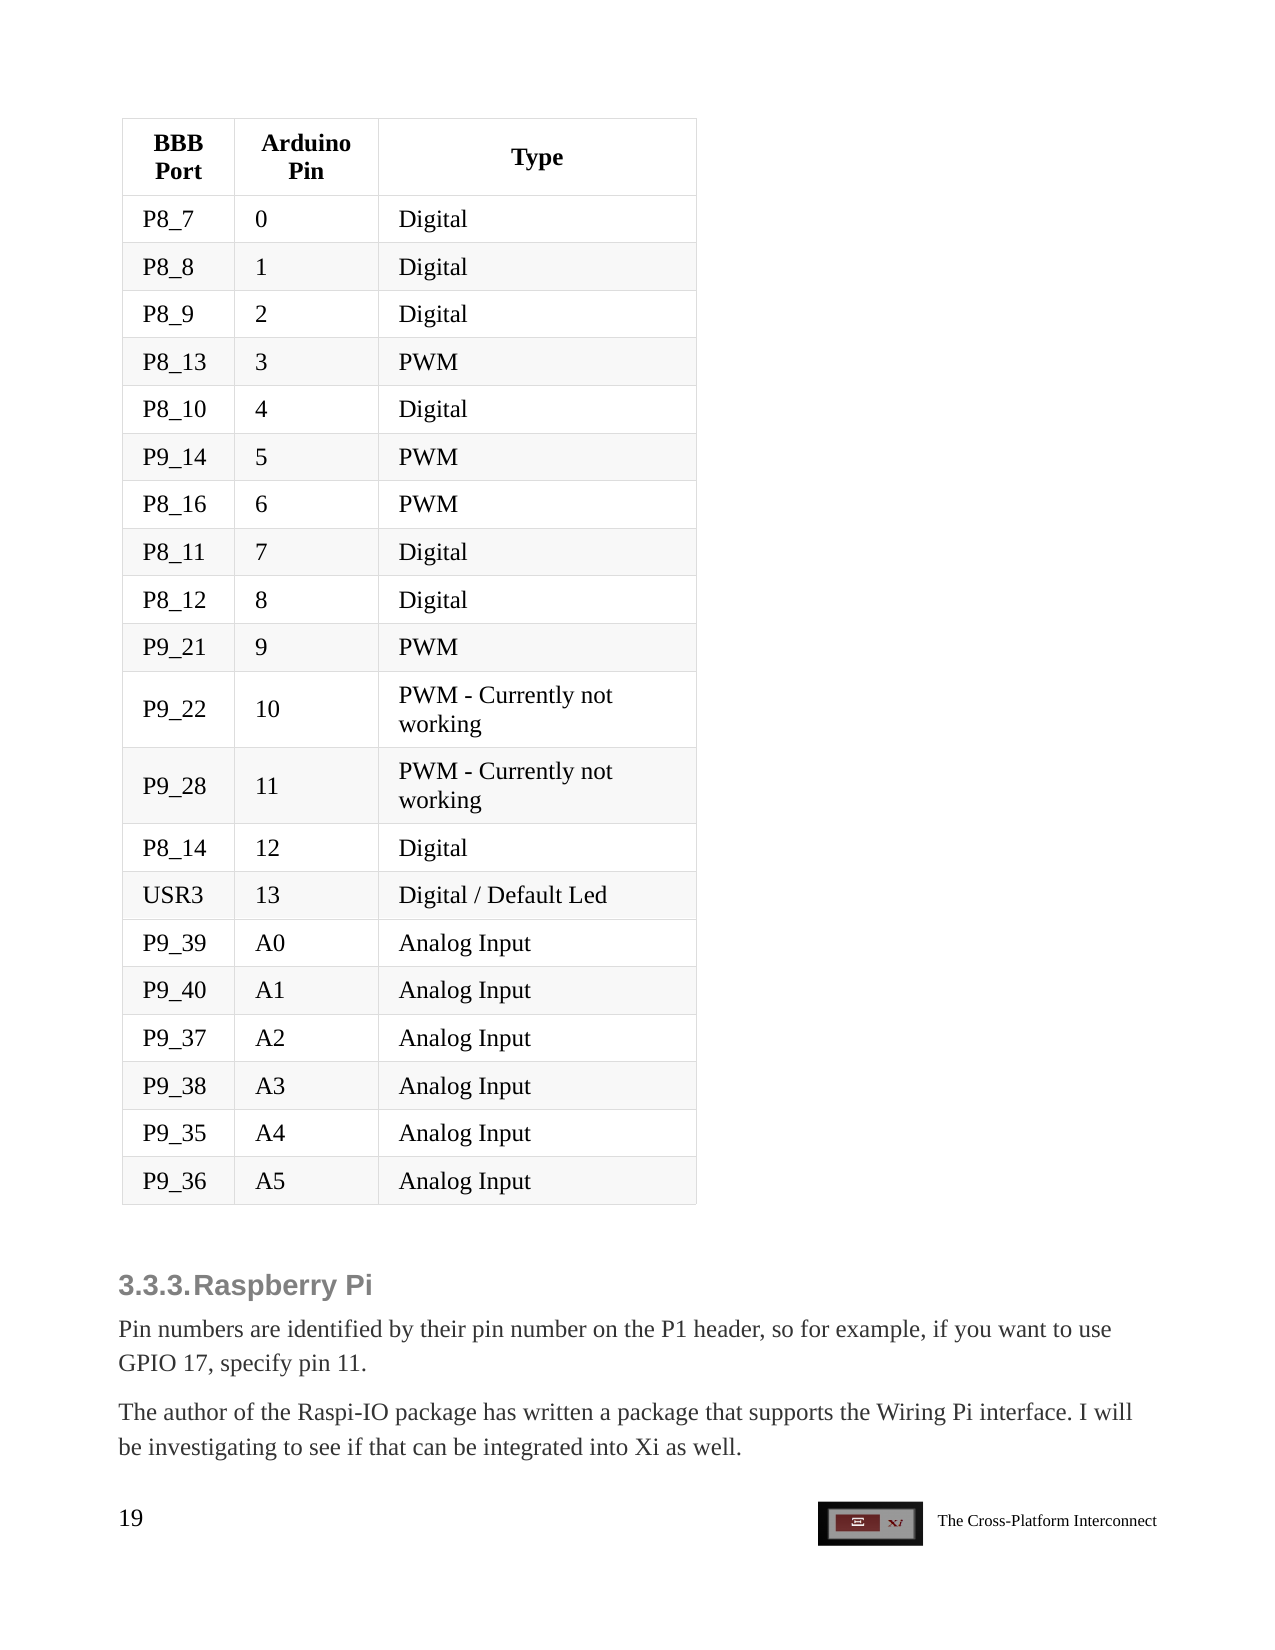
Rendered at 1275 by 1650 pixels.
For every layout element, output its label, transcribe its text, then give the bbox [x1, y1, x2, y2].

table_cell A3 [235, 1062, 378, 1109]
table_cell P8_12 [123, 576, 234, 623]
table_cell P9_14 [123, 434, 234, 480]
table_cell P8_10 [123, 386, 234, 432]
table_cell 1 [235, 243, 378, 290]
table_cell P8_8 [123, 243, 234, 290]
table_cell P9_28 [123, 748, 234, 823]
table_cell A0 [235, 920, 378, 966]
table_cell 2 [235, 291, 378, 337]
table_cell Digital [379, 196, 696, 242]
table_cell P9_21 [123, 624, 234, 671]
table_cell P9_35 [123, 1110, 234, 1156]
table_cell Analog Input [379, 967, 696, 1014]
table_cell Analog Input [379, 1062, 696, 1109]
table_cell A1 [235, 967, 378, 1014]
text Pin numbers are identified by their pin number on the P1 header, so for example, if you want to use GPIO 17, specify pin 11. [118, 1314, 1157, 1377]
table_cell P8_13 [123, 338, 234, 385]
text The author of the Raspi-IO package has written a package that supports the Wiring Pi interface. I will be investigating to see if that can be integrated into Xi as well. [118, 1397, 1157, 1461]
table_cell P8_14 [123, 824, 234, 871]
table_cell P8_7 [123, 196, 234, 242]
table_cell Digital [379, 576, 696, 623]
table_cell 3 [235, 338, 378, 385]
table_cell P8_11 [123, 529, 234, 575]
subtitle Raspberry Pi [118, 1268, 1157, 1301]
table_cell 4 [235, 386, 378, 432]
table_cell P9_37 [123, 1015, 234, 1061]
table_cell 7 [235, 529, 378, 575]
table_cell P8_9 [123, 291, 234, 337]
table_cell 10 [235, 672, 378, 747]
table_cell Digital [379, 529, 696, 575]
table_cell Digital [379, 824, 696, 871]
table_cell Digital [379, 291, 696, 337]
table_cell Analog Input [379, 920, 696, 966]
table_cell 9 [235, 624, 378, 671]
table_cell 8 [235, 576, 378, 623]
table_cell 6 [235, 481, 378, 528]
table_cell A5 [235, 1157, 378, 1204]
table_cell P9_39 [123, 920, 234, 966]
table_cell PWM [379, 338, 696, 385]
table_cell 0 [235, 196, 378, 242]
table_cell A2 [235, 1015, 378, 1061]
table_cell 5 [235, 434, 378, 480]
table_cell Analog Input [379, 1110, 696, 1156]
table_cell PWM - Currently not working [379, 748, 696, 823]
table_cell PWM - Currently not working [379, 672, 696, 747]
table_cell P9_36 [123, 1157, 234, 1204]
table_header Type [379, 119, 696, 194]
table_header Arduino Pin [235, 119, 378, 194]
table_cell 13 [235, 872, 378, 918]
table_cell Digital / Default Led [379, 872, 696, 918]
table_cell Digital [379, 243, 696, 290]
table_cell 12 [235, 824, 378, 871]
table_cell Digital [379, 386, 696, 432]
table_cell USR3 [123, 872, 234, 918]
table_cell PWM [379, 434, 696, 480]
table_cell Analog Input [379, 1015, 696, 1061]
table_header BBB Port [123, 119, 234, 194]
table_cell A4 [235, 1110, 378, 1156]
table_cell P8_16 [123, 481, 234, 528]
table_cell Analog Input [379, 1157, 696, 1204]
table_cell P9_22 [123, 672, 234, 747]
table_cell P9_40 [123, 967, 234, 1014]
picture [817, 1501, 924, 1546]
table_cell PWM [379, 481, 696, 528]
table_cell P9_38 [123, 1062, 234, 1109]
table_cell PWM [379, 624, 696, 671]
table_cell 11 [235, 748, 378, 823]
